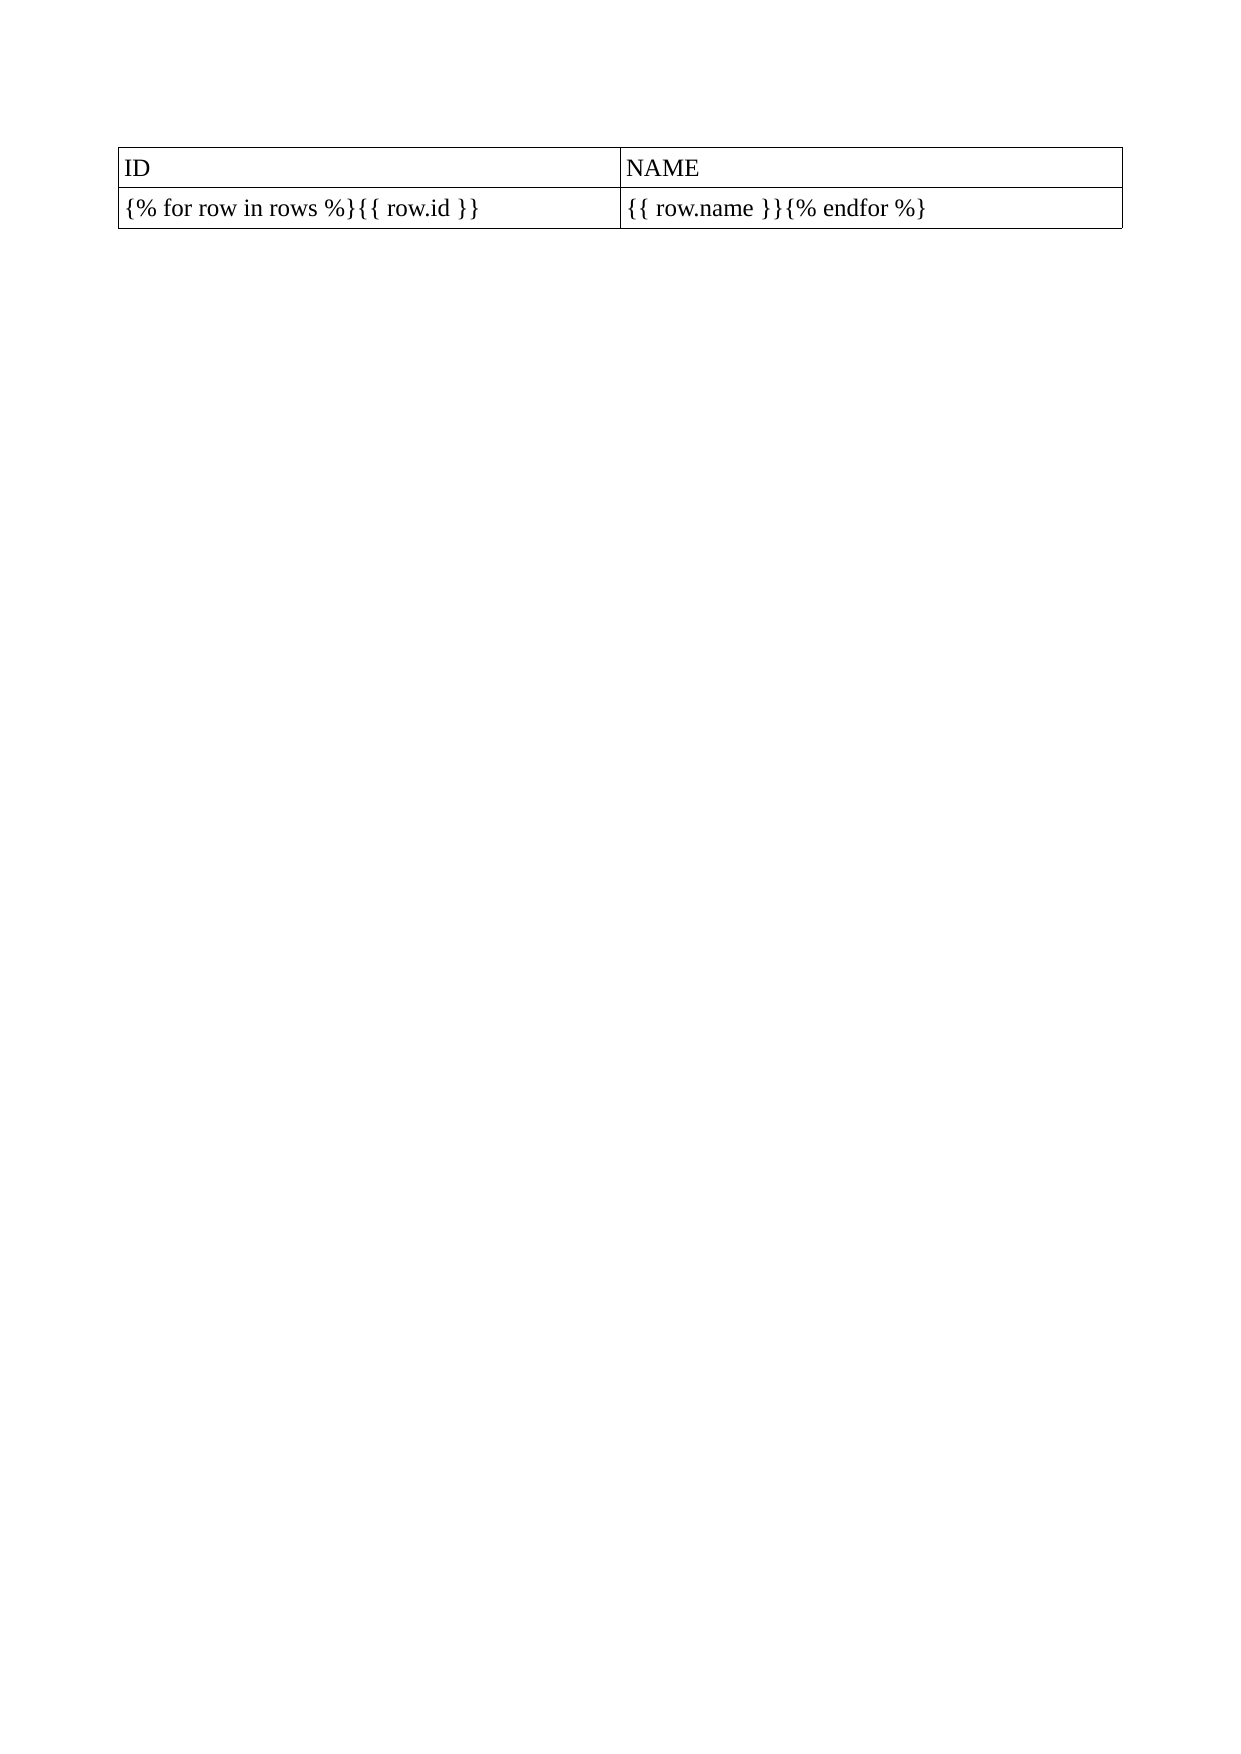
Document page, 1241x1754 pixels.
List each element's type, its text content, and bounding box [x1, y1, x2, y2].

table_header NAME [621, 148, 1122, 187]
table_cell {% for row in rows %}{{ row.id }} [119, 188, 620, 227]
table_header ID [119, 148, 620, 187]
table_cell {{ row.name }}{% endfor %} [621, 188, 1122, 227]
